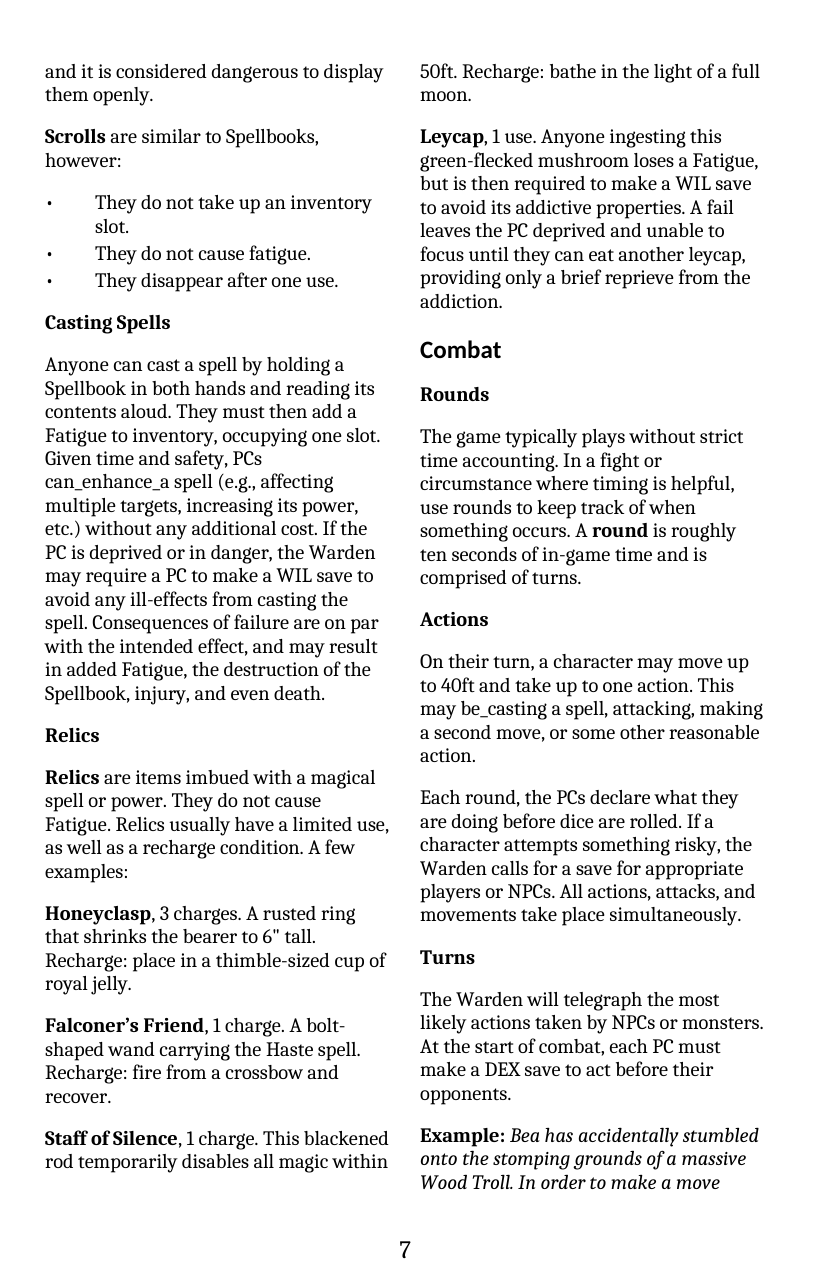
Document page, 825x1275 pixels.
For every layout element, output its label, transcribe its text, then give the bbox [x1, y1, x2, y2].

text Relics are items imbued with a magical spell or power. They do not cause Fatigue. Relics usually have a limited use, as well as a recharge condition. A few examples: [45, 766, 390, 883]
text Actions [420, 608, 765, 632]
list They do not take up an inventory slot. [45, 191, 390, 238]
text Anyone can cast a spell by holding a Spellbook in both hands and reading its contents aloud. They must then add a Fatigue to inventory, occupying one slot. Given time and safety, PCs can_enhance_a spell (e.g., affecting multiple targets, increasing its power, etc.) without any additional cost. If the PC is deprived or in danger, the Warden may require a PC to make a WIL save to avoid any ill-effects from casting the spell. Consequences of failure are on par with the intended effect, and may result in added Fatigue, the destruction of the Spellbook, injury, and even death. [45, 353, 390, 705]
text Scrolls are similar to Spellbooks, however: [45, 126, 390, 172]
text Each round, the PCs declare what they are doing before dice are rolled. If a character attempts something risky, the Warden calls for a save for appropriate players or NPCs. All actions, attacks, and movements take place simultaneously. [420, 786, 765, 927]
text The game typically plays without strict time accounting. In a fight or circumstance where timing is helpful, use rounds to keep track of when something occurs. A round is roughly ten seconds of in-game time and is comprised of turns. [420, 425, 765, 589]
text Rounds [420, 383, 765, 407]
text Leycap, 1 use. Anyone ingesting this green-flecked mushroom loses a Fatigue, but is then required to make a WIL save to avoid its addictive properties. A fail leaves the PC deprived and unable to focus until they can eat another leycap, providing only a brief reprieve from the addiction. [420, 126, 765, 313]
list They do not cause fatigue. [45, 242, 390, 265]
text Staff of Silence, 1 charge. This blackened rod temporarily disables all magic within [45, 1127, 390, 1174]
text and it is considered dangerous to display them openly. [45, 60, 390, 107]
list They disappear after one use. [45, 269, 390, 292]
subtitle Combat [420, 334, 765, 364]
text Casting Spells [45, 311, 390, 335]
text Example: Bea has accidentally stumbled onto the stomping grounds of a massive Wood Troll. In order to make a move [420, 1124, 765, 1194]
text Turns [420, 946, 765, 969]
text Relics [45, 724, 390, 747]
text Honeyclasp, 3 charges. A rusted ring that shrinks the bearer to 6" tall. Recharge: place in a thimble-sized cup of royal jelly. [45, 902, 390, 996]
text The Warden will telegraph the most likely actions taken by NPCs or monsters. At the start of combat, each PC must make a DEX save to act before their opponents. [420, 988, 765, 1105]
text 50ft. Recharge: bathe in the light of a full moon. [420, 60, 765, 107]
text On their turn, a character may move up to 40ft and take up to one action. This may be_casting a spell, attacking, making a second move, or some other reasonable action. [420, 650, 765, 768]
text Falconer’s Friend, 1 charge. A bolt-shaped wand carrying the Haste spell. Recharge: fire from a crossbow and recover. [45, 1014, 390, 1108]
